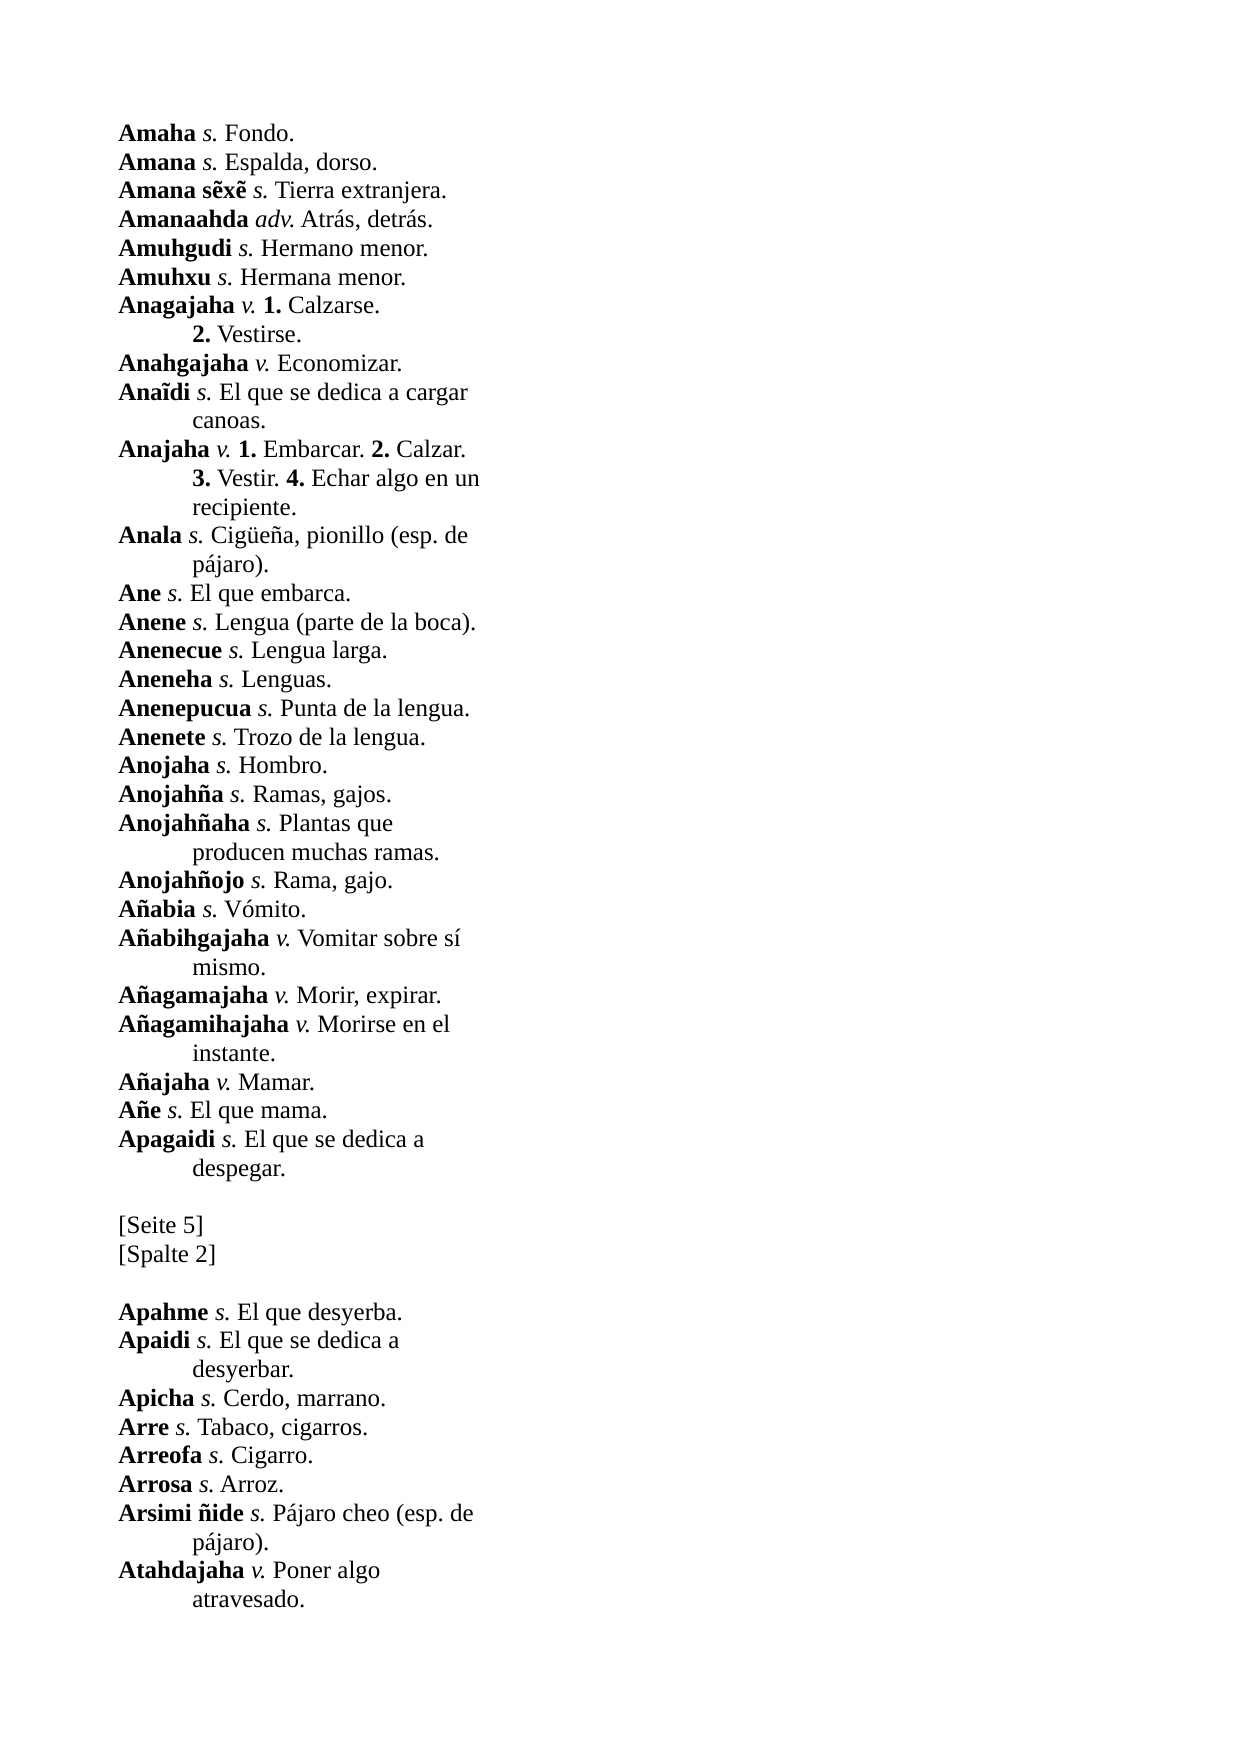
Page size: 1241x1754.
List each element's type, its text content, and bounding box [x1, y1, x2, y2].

text Apicha s. Cerdo, marrano. [118, 1383, 1122, 1412]
text Amuhxu s. Hermana menor. [118, 262, 1122, 291]
text Aneneha s. Lenguas. [118, 664, 1122, 693]
text Añabia s. Vómito. [118, 894, 1122, 923]
text mismo. [118, 952, 1122, 981]
text Anenecue s. Lengua larga. [118, 636, 1122, 664]
text Amanaahda adv. Atrás, detrás. [118, 204, 1122, 233]
text Arsimi ñide s. Pájaro cheo (esp. de [118, 1498, 1122, 1527]
text Anenepucua s. Punta de la lengua. [118, 693, 1122, 722]
text Anojahñaha s. Plantas que [118, 808, 1122, 837]
text Ane s. El que embarca. [118, 578, 1122, 607]
text Anojahñojo s. Rama, gajo. [118, 866, 1122, 894]
text Anajaha v. 1. Embarcar. 2. Calzar. [118, 434, 1122, 463]
text Anene s. Lengua (parte de la boca). [118, 607, 1122, 636]
text Apaidi s. El que se dedica a [118, 1326, 1122, 1354]
text pájaro). [118, 549, 1122, 578]
text Añagamajaha v. Morir, expirar. [118, 981, 1122, 1009]
text instante. [118, 1038, 1122, 1067]
text Arre s. Tabaco, cigarros. [118, 1412, 1122, 1441]
text Arreofa s. Cigarro. [118, 1441, 1122, 1469]
text Añajaha v. Mamar. [118, 1067, 1122, 1096]
text 2. Vestirse. [118, 319, 1122, 348]
text Añabihgajaha v. Vomitar sobre sí [118, 923, 1122, 952]
text Anojaha s. Hombro. [118, 751, 1122, 779]
text despegar. [118, 1153, 1122, 1182]
text recipiente. [118, 492, 1122, 521]
text pájaro). [118, 1527, 1122, 1556]
text atravesado. [118, 1584, 1122, 1613]
text [Spalte 2] [118, 1239, 1122, 1268]
text Anaĩdi s. El que se dedica a cargar [118, 377, 1122, 406]
text Anagajaha v. 1. Calzarse. [118, 291, 1122, 319]
text Anahgajaha v. Economizar. [118, 348, 1122, 377]
text 3. Vestir. 4. Echar algo en un [118, 463, 1122, 492]
text Añe s. El que mama. [118, 1096, 1122, 1124]
text desyerbar. [118, 1354, 1122, 1383]
text Anala s. Cigüeña, pionillo (esp. de [118, 521, 1122, 549]
text Anojahña s. Ramas, gajos. [118, 779, 1122, 808]
text Amana s. Espalda, dorso. [118, 147, 1122, 176]
text Apahme s. El que desyerba. [118, 1297, 1122, 1326]
text producen muchas ramas. [118, 837, 1122, 866]
text Amuhgudi s. Hermano menor. [118, 233, 1122, 262]
text Amaha s. Fondo. [118, 118, 1122, 147]
text [Seite 5] [118, 1211, 1122, 1239]
text Arrosa s. Arroz. [118, 1469, 1122, 1498]
text Amana sẽxẽ s. Tierra extranjera. [118, 176, 1122, 204]
text Anenete s. Trozo de la lengua. [118, 722, 1122, 751]
text Apagaidi s. El que se dedica a [118, 1124, 1122, 1153]
text canoas. [118, 406, 1122, 434]
text Añagamihajaha v. Morirse en el [118, 1009, 1122, 1038]
text Atahdajaha v. Poner algo [118, 1556, 1122, 1584]
